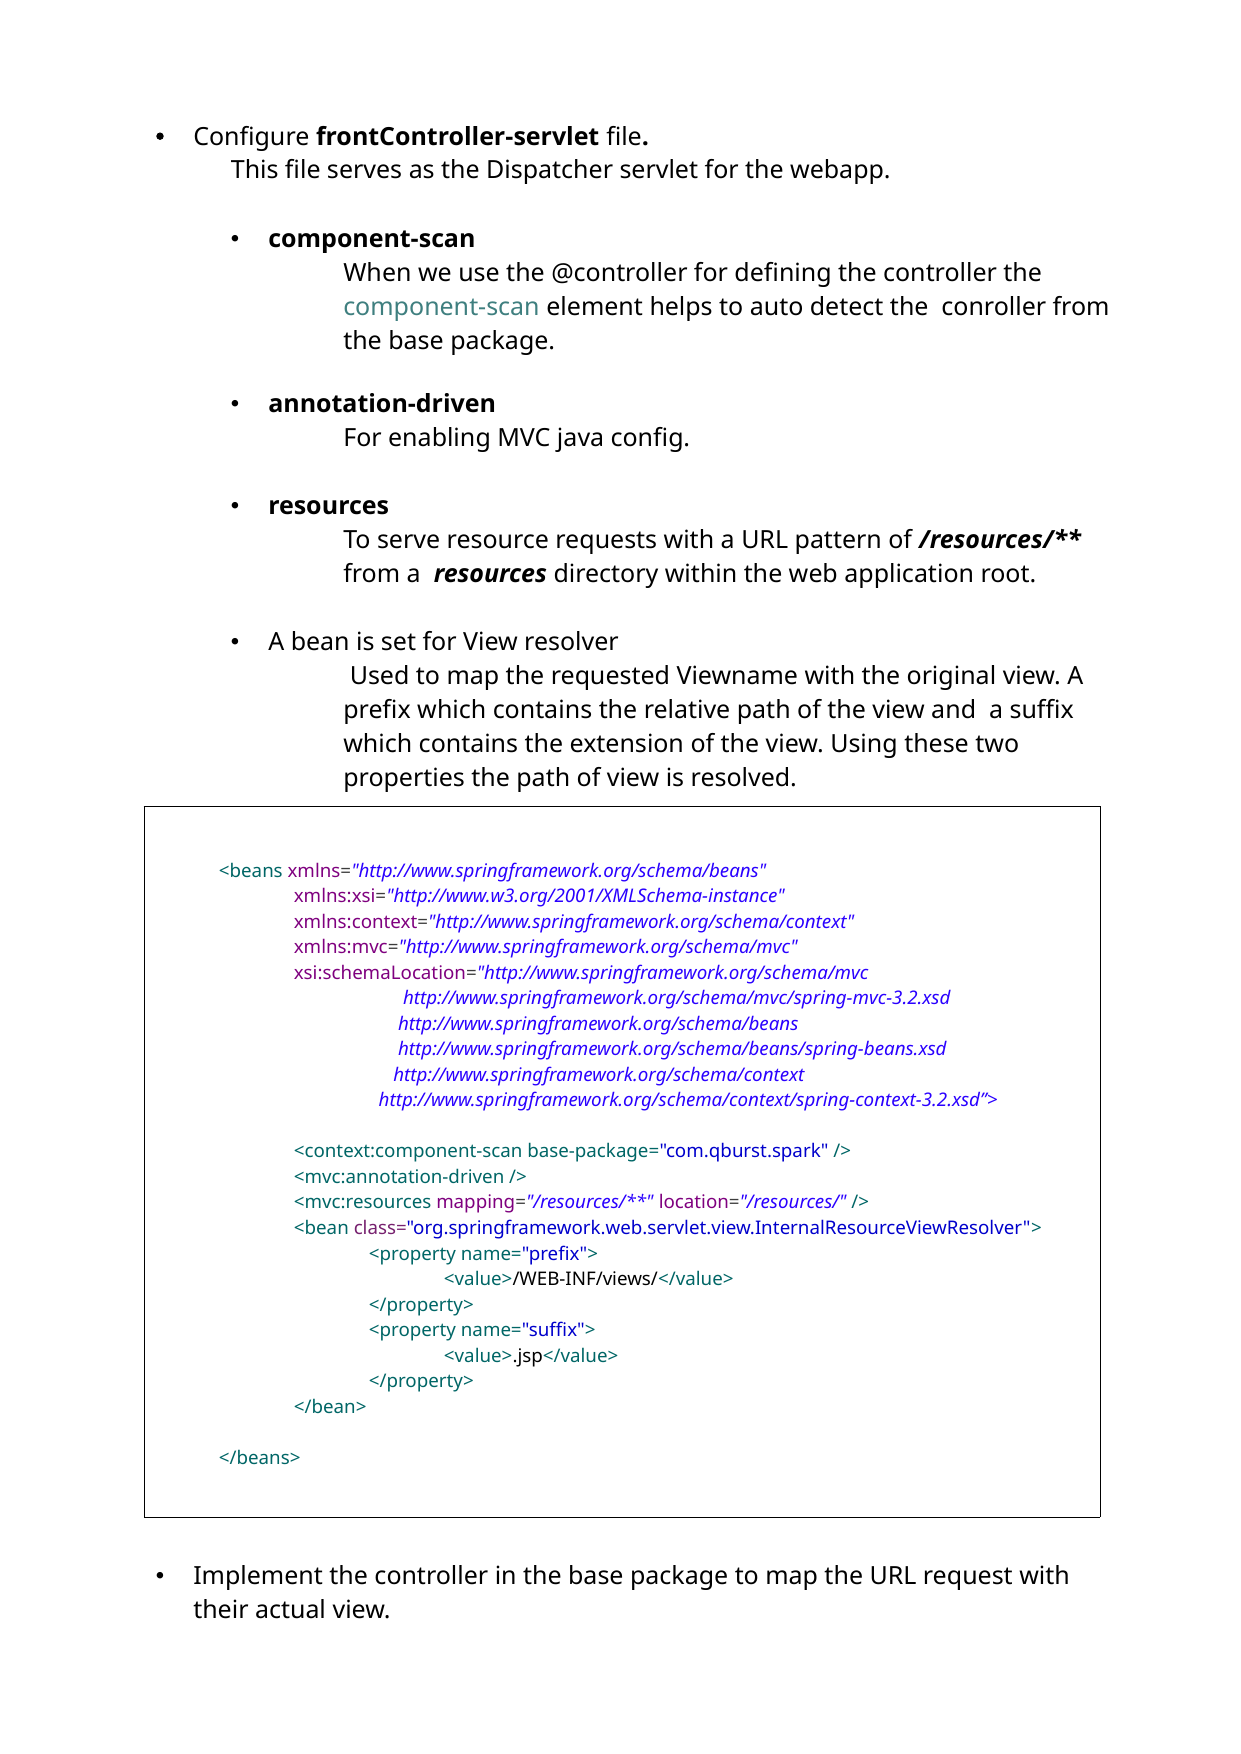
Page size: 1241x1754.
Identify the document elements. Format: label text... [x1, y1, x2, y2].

list A bean is set for View resolver [231, 624, 1122, 658]
list Configure frontController-servlet file. [156, 118, 1122, 152]
list </property> [145, 1291, 1100, 1316]
text To serve resource requests with a URL pattern of /resources/** from a resources directory within the web application root. [343, 522, 1122, 590]
list </bean> [145, 1393, 1100, 1418]
list <mvc:resources mapping="/resources/**" location="/resources/" /> [145, 1189, 1100, 1214]
list Used to map the requested Viewname with the original view. A prefix which contains the relative path of the view and a suffix which contains the extension of the view. Using these two properties the path of view is resolved. [306, 658, 1122, 794]
list <context:component-scan base-package="com.qburst.spark" /> [145, 1138, 1100, 1163]
list http://www.springframework.org/schema/beans/spring-beans.xsd [145, 1036, 1100, 1061]
list <bean class="org.springframework.web.servlet.view.InternalResourceViewResolver"> [145, 1214, 1100, 1240]
list This file serves as the Dispatcher servlet for the webapp. [193, 152, 1122, 186]
list xsi:schemaLocation="http://www.springframework.org/schema/mvc [145, 959, 1100, 985]
list <mvc:annotation-driven /> [145, 1163, 1100, 1189]
list resources [231, 487, 1122, 522]
list http://www.springframework.org/schema/context [145, 1061, 1100, 1087]
list xmlns:xsi="http://www.w3.org/2001/XMLSchema-instance" [145, 883, 1100, 908]
list <property name="suffix"> [145, 1316, 1100, 1342]
list http://www.springframework.org/schema/context/spring-context-3.2.xsd”> [145, 1087, 1100, 1112]
list component-scan [231, 220, 1122, 254]
list <beans xmlns="http://www.springframework.org/schema/beans" [145, 857, 1100, 883]
list </property> [145, 1367, 1100, 1393]
list Implement the controller in the base package to map the URL request with their actual view. [156, 1557, 1122, 1626]
list <value>/WEB-INF/views/</value> [145, 1265, 1100, 1291]
list annotation-driven [231, 385, 1122, 419]
list When we use the @controller for defining the controller the component-scan element helps to auto detect the conroller from the base package. [306, 254, 1122, 357]
list http://www.springframework.org/schema/mvc/spring-mvc-3.2.xsd [145, 985, 1100, 1010]
list <value>.jsp</value> [145, 1342, 1100, 1367]
list <property name="prefix"> [145, 1240, 1100, 1265]
list For enabling MVC java config. [343, 419, 1122, 453]
list xmlns:mvc="http://www.springframework.org/schema/mvc" [145, 934, 1100, 959]
list http://www.springframework.org/schema/beans [145, 1010, 1100, 1036]
list xmlns:context="http://www.springframework.org/schema/context" [145, 908, 1100, 934]
list </beans> [145, 1444, 1100, 1469]
